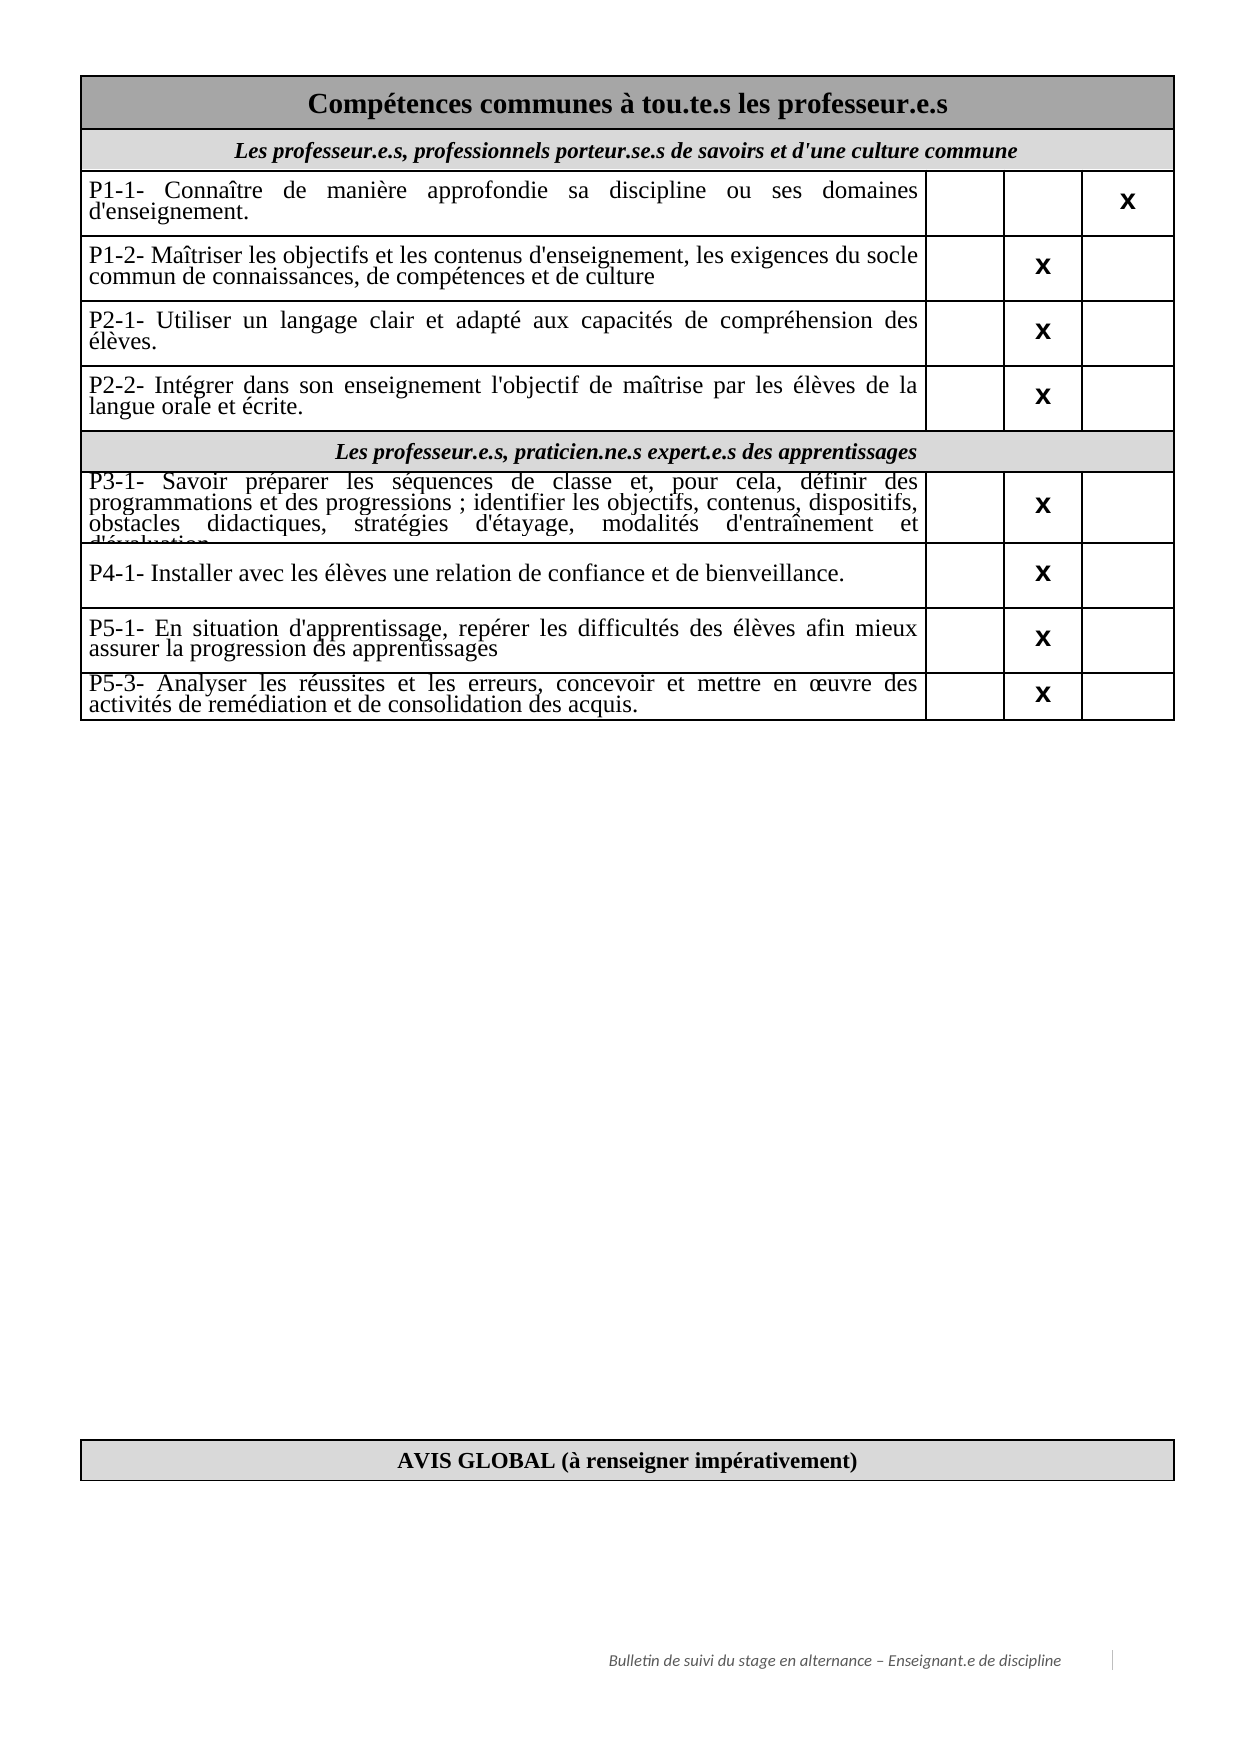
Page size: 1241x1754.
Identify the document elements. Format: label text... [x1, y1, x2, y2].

table_cell x [1005, 302, 1081, 364]
table_cell [1005, 172, 1081, 234]
table_cell P2-2- Intégrer dans son enseignement l'objectif de maîtrise par les élèves de la langue orale et écrite. [82, 367, 925, 429]
table_cell x [1005, 473, 1081, 542]
table_cell P1-1- Connaître de manière approfondie sa discipline ou ses domaines d'enseignement. [82, 172, 925, 234]
table_cell x [1005, 367, 1081, 429]
table_cell [927, 367, 1003, 429]
table_cell [927, 172, 1003, 234]
table_cell [927, 544, 1003, 607]
table_cell [927, 237, 1003, 299]
table_cell [927, 302, 1003, 364]
table_header AVIS GLOBAL (à renseigner impérativement) [82, 1441, 1173, 1480]
table_cell x [1005, 544, 1081, 607]
table_cell [1083, 473, 1173, 542]
table_cell [1083, 544, 1173, 607]
table_cell [927, 674, 1003, 718]
table_cell [1083, 609, 1173, 672]
table_cell x [1083, 172, 1173, 234]
table_cell Compétences communes à tou.te.s les professeur.e.s [82, 77, 1173, 128]
table_cell P5-3- Analyser les réussites et les erreurs, concevoir et mettre en œuvre des activités de remédiation et de consolidation des acquis. [82, 674, 925, 718]
table_cell [1083, 302, 1173, 364]
table_cell P3-1- Savoir préparer les séquences de classe et, pour cela, définir des programmations et des progressions ; identifier les objectifs, contenus, dispositifs, obstacles didactiques, stratégies d'étayage, modalités d'entraînement et d'évaluation [82, 473, 925, 542]
table_cell Les professeur.e.s, praticien.ne.s expert.e.s des apprentissages [82, 432, 1173, 471]
table_cell x [1005, 237, 1081, 299]
table_cell x [1005, 674, 1081, 718]
table_cell P1-2- Maîtriser les objectifs et les contenus d'enseignement, les exigences du socle commun de connaissances, de compétences et de culture [82, 237, 925, 299]
table_cell P4-1- Installer avec les élèves une relation de confiance et de bienveillance. [82, 544, 925, 607]
table_cell [1083, 367, 1173, 429]
table_cell x [1005, 609, 1081, 672]
table_cell [1083, 674, 1173, 718]
table_cell [927, 609, 1003, 672]
table_cell [927, 473, 1003, 542]
table_cell [1083, 237, 1173, 299]
table_cell Les professeur.e.s, professionnels porteur.se.s de savoirs et d'une culture commune [82, 130, 1173, 169]
table_cell P2-1- Utiliser un langage clair et adapté aux capacités de compréhension des élèves. [82, 302, 925, 364]
table_cell P5-1- En situation d'apprentissage, repérer les difficultés des élèves afin mieux assurer la progression des apprentissages [82, 609, 925, 672]
